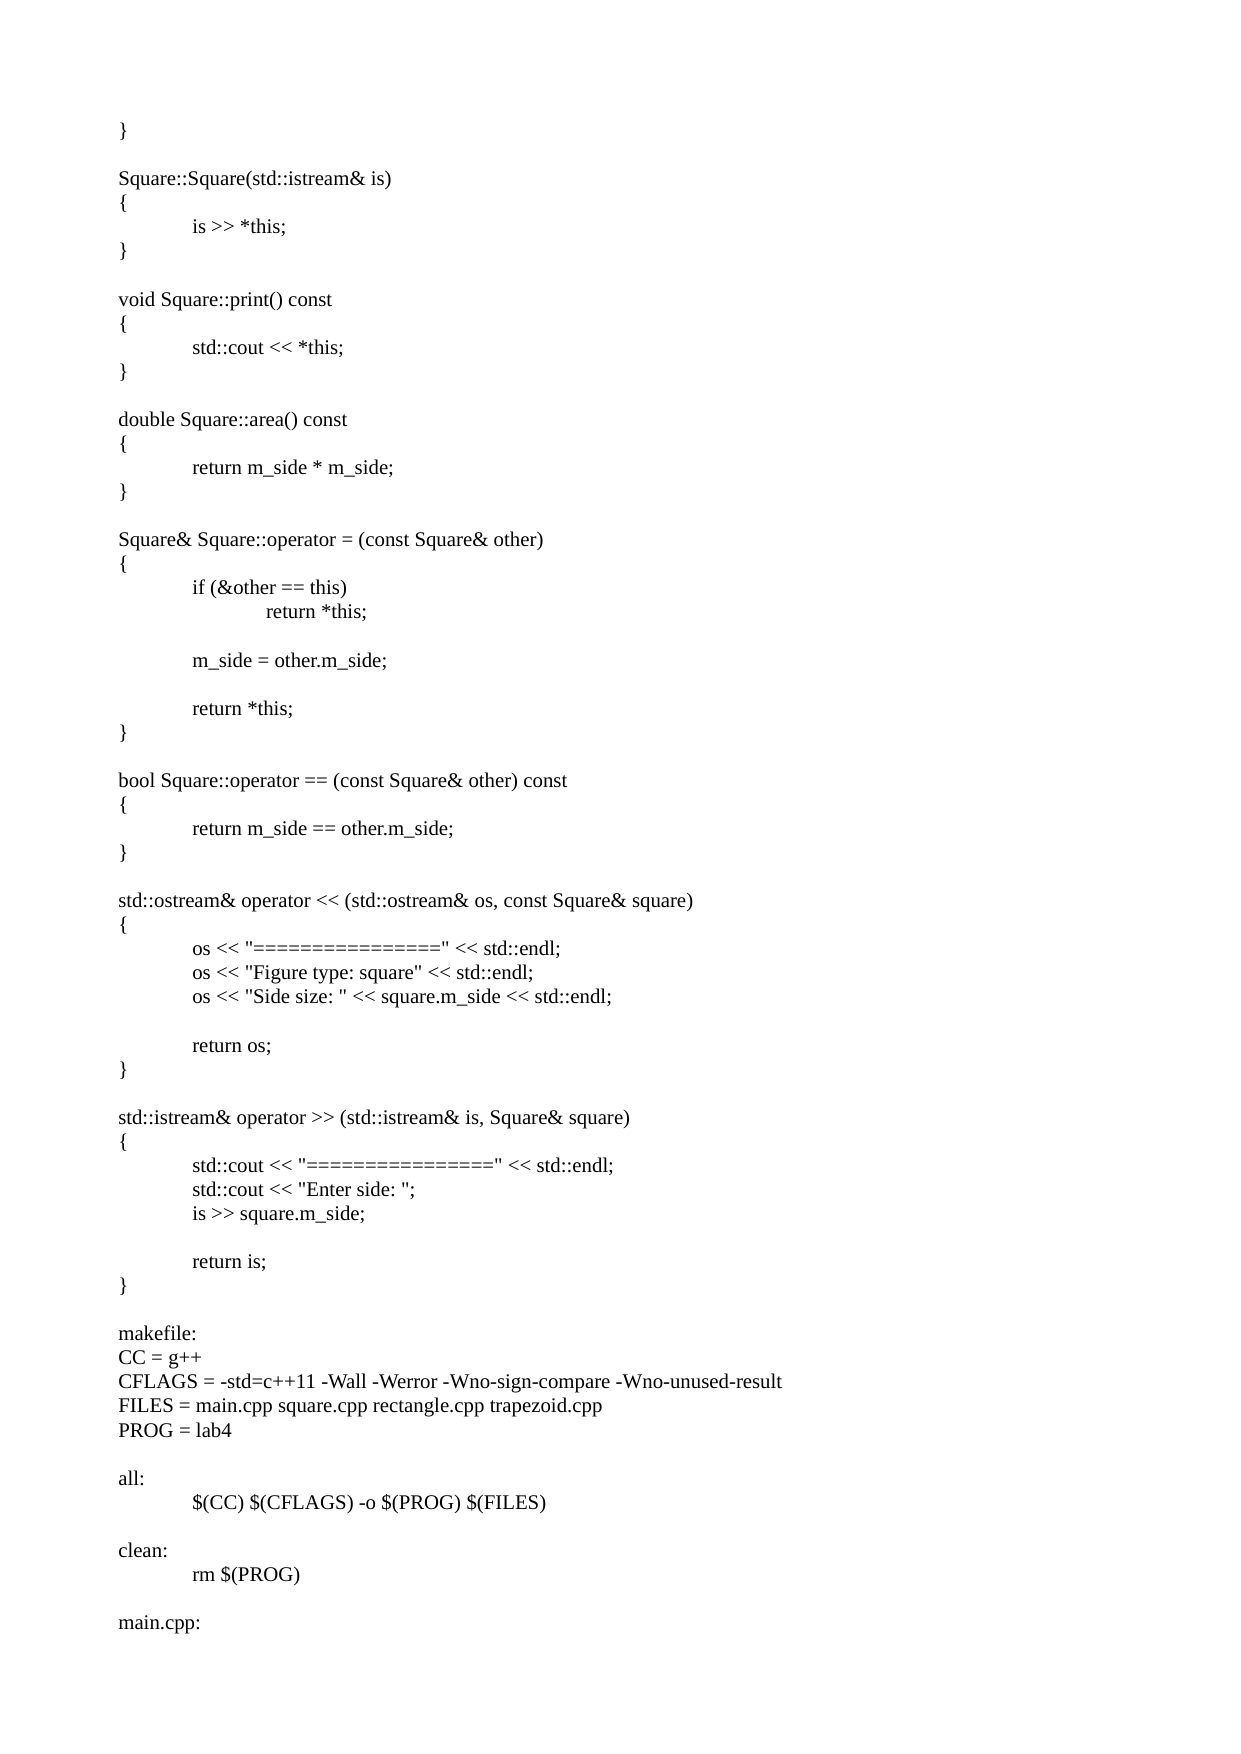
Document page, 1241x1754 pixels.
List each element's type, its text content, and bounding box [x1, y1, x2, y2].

list } [118, 238, 1122, 262]
list bool Square::operator == (const Square& other) const [118, 768, 1122, 792]
list { [118, 431, 1122, 455]
list m_side = other.m_side; [118, 647, 1122, 672]
list } [118, 118, 1122, 142]
list rm $(PROG) [118, 1562, 1122, 1586]
list { [118, 551, 1122, 575]
list std::cout << *this; [118, 335, 1122, 359]
list if (&other == this) [118, 575, 1122, 599]
list makefile: [118, 1321, 1122, 1345]
list Square::Square(std::istream& is) [118, 166, 1122, 190]
list std::cout << "Enter side: "; [118, 1177, 1122, 1201]
list { [118, 792, 1122, 816]
list all: [118, 1466, 1122, 1490]
list { [118, 190, 1122, 214]
list std::cout << "================" << std::endl; [118, 1153, 1122, 1177]
list is >> square.m_side; [118, 1201, 1122, 1225]
list clean: [118, 1538, 1122, 1562]
list double Square::area() const [118, 407, 1122, 431]
list } [118, 1057, 1122, 1081]
list FILES = main.cpp square.cpp rectangle.cpp trapezoid.cpp [118, 1393, 1122, 1417]
list $(CC) $(CFLAGS) -o $(PROG) $(FILES) [118, 1490, 1122, 1514]
list is >> *this; [118, 214, 1122, 238]
list return is; [118, 1249, 1122, 1273]
list return m_side == other.m_side; [118, 816, 1122, 840]
list { [118, 311, 1122, 335]
list } [118, 479, 1122, 503]
list std::istream& operator >> (std::istream& is, Square& square) [118, 1105, 1122, 1129]
list std::ostream& operator << (std::ostream& os, const Square& square) [118, 888, 1122, 912]
list } [118, 840, 1122, 864]
list } [118, 720, 1122, 744]
list os << "================" << std::endl; [118, 936, 1122, 960]
list CC = g++ [118, 1345, 1122, 1369]
list CFLAGS = -std=c++11 -Wall -Werror -Wno-sign-compare -Wno-unused-result [118, 1369, 1122, 1393]
list void Square::print() const [118, 287, 1122, 311]
list PROG = lab4 [118, 1417, 1122, 1442]
list { [118, 912, 1122, 936]
list return *this; [118, 696, 1122, 720]
list os << "Side size: " << square.m_side << std::endl; [118, 984, 1122, 1008]
list os << "Figure type: square" << std::endl; [118, 960, 1122, 984]
list return os; [118, 1032, 1122, 1057]
list } [118, 1273, 1122, 1297]
list { [118, 1129, 1122, 1153]
list Square& Square::operator = (const Square& other) [118, 527, 1122, 551]
list } [118, 359, 1122, 383]
list return *this; [118, 599, 1122, 623]
list return m_side * m_side; [118, 455, 1122, 479]
list main.cpp: [118, 1610, 1122, 1634]
